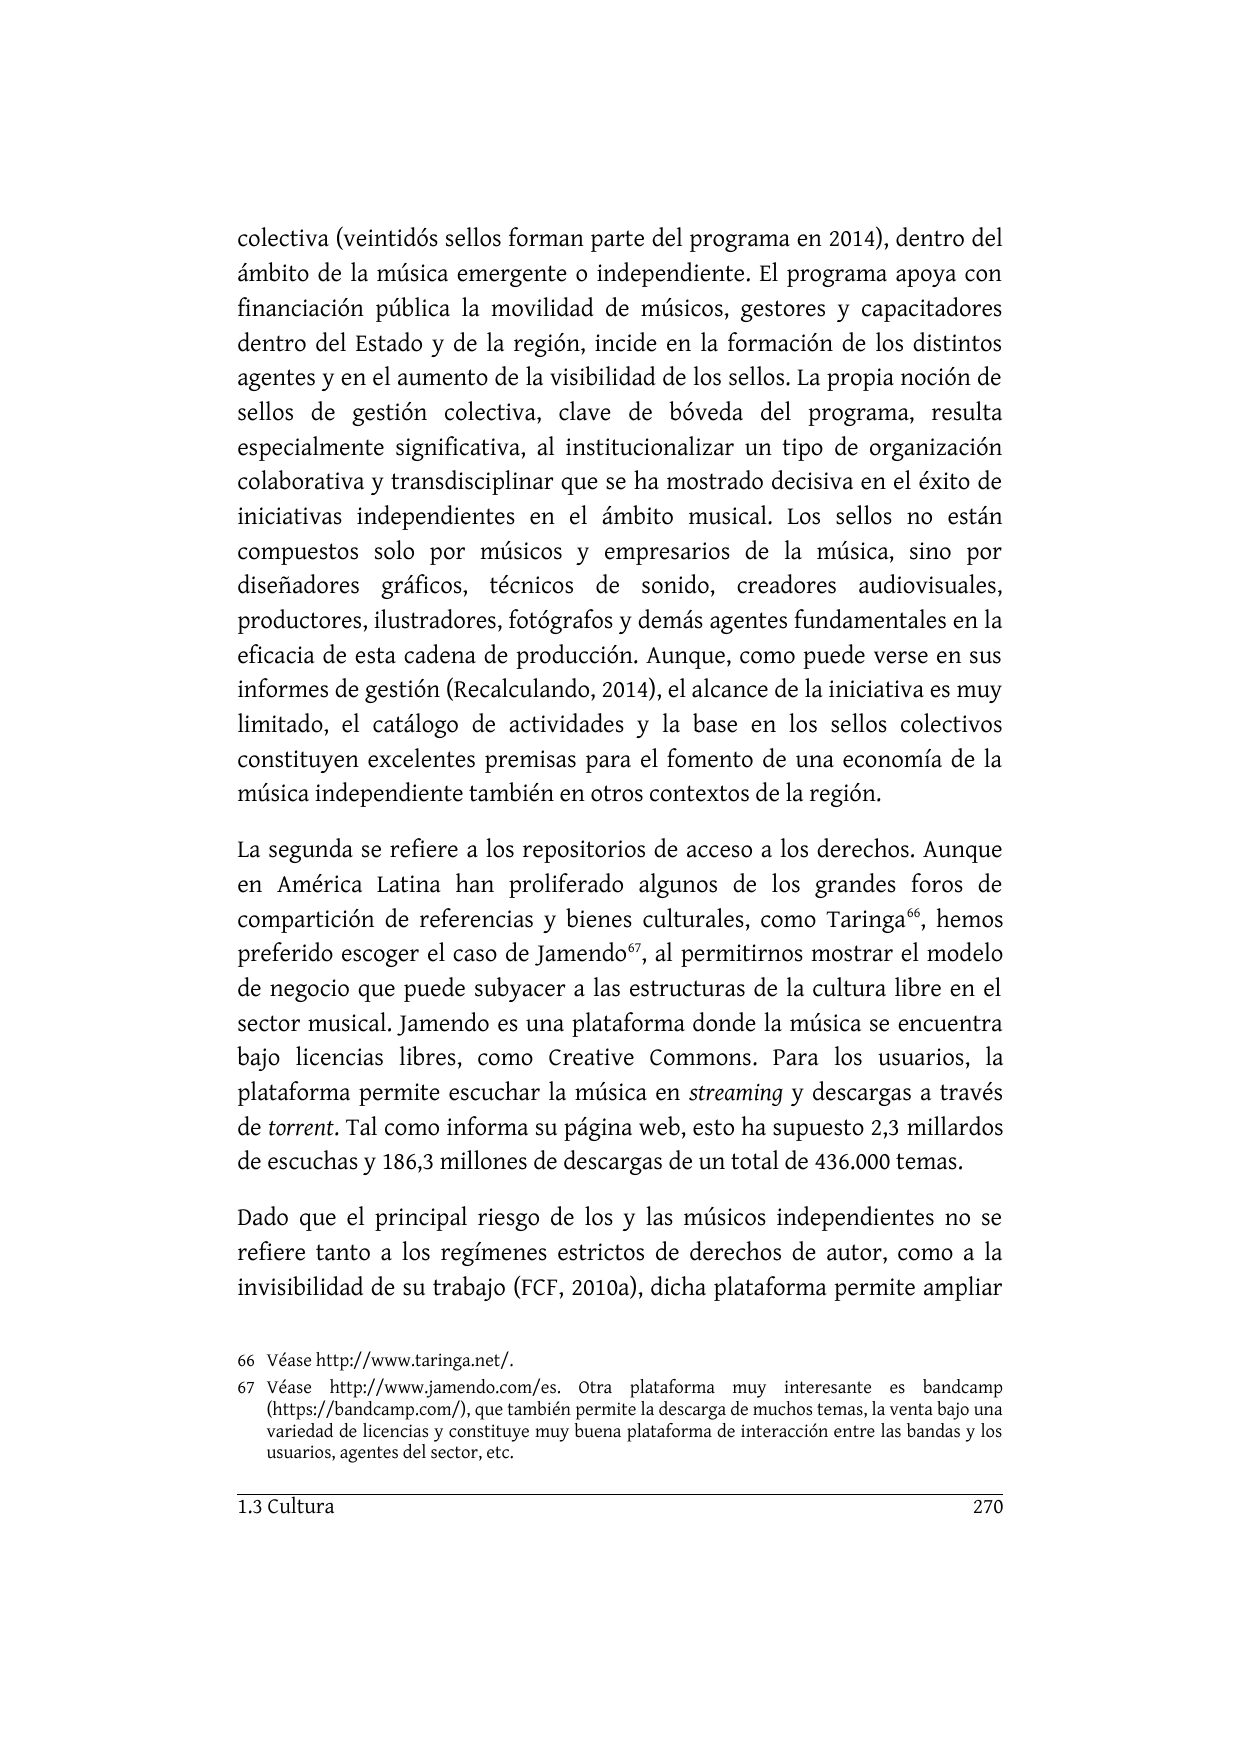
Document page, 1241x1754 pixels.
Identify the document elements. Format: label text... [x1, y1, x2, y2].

text colectiva (veintidós sellos forman parte del programa en 2014), dentro del ámbito de la música emergente o independiente. El programa apoya con financiación pública la movilidad de músicos, gestores y capacitadores dentro del Estado y de la región, incide en la formación de los distintos agentes y en el aumento de la visibilidad de los sellos. La propia noción de sellos de gestión colectiva, clave de bóveda del programa, resulta especialmente significativa, al institucionalizar un tipo de organización colaborativa y transdisciplinar que se ha mostrado decisiva en el éxito de iniciativas independientes en el ámbito musical. Los sellos no están compuestos solo por músicos y empresarios de la música, sino por diseñadores gráficos, técnicos de sonido, creadores audiovisuales, productores, ilustradores, fotógrafos y demás agentes fundamentales en la eficacia de esta cadena de producción. Aunque, como puede verse en sus informes de gestión (Recalculando, 2014), el alcance de la iniciativa es muy limitado, el catálogo de actividades y la base en los sellos colectivos constituyen excelentes premisas para el fomento de una economía de la música independiente también en otros contextos de la región. [237, 225, 1003, 809]
text La segunda se refiere a los repositorios de acceso a los derechos. Aunque en América Latina han proliferado algunos de los grandes foros de compartición de referencias y bienes culturales, como Taringa, hemos preferido escoger el caso de Jamendo, al permitirnos mostrar el modelo de negocio que puede subyacer a las estructuras de la cultura libre en el sector musical. Jamendo es una plataforma donde la música se encuentra bajo licencias libres, como Creative Commons. Para los usuarios, la plataforma permite escuchar la música en streaming y descargas a través de torrent. Tal como informa su página web, esto ha supuesto 2,3 millardos de escuchas y 186,3 millones de descargas de un total de 436.000 temas. [237, 836, 1003, 1177]
text Véase http://www.jamendo.com/es. Otra plataforma muy interesante es bandcamp (https://bandcamp.com/), que también permite la descarga de muchos temas, la venta bajo una variedad de licencias y constituye muy buena plataforma de interacción entre las bandas y los usuarios, agentes del sector, etc. [237, 1377, 1003, 1464]
text Véase http://www.taringa.net/. [237, 1349, 1003, 1371]
text Dado que el principal riesgo de los y las músicos independientes no se refiere tanto a los regímenes estrictos de derechos de autor, como a la invisibilidad de su trabajo (FCF, 2010a), dicha plataforma permite ampliar [237, 1204, 1003, 1302]
